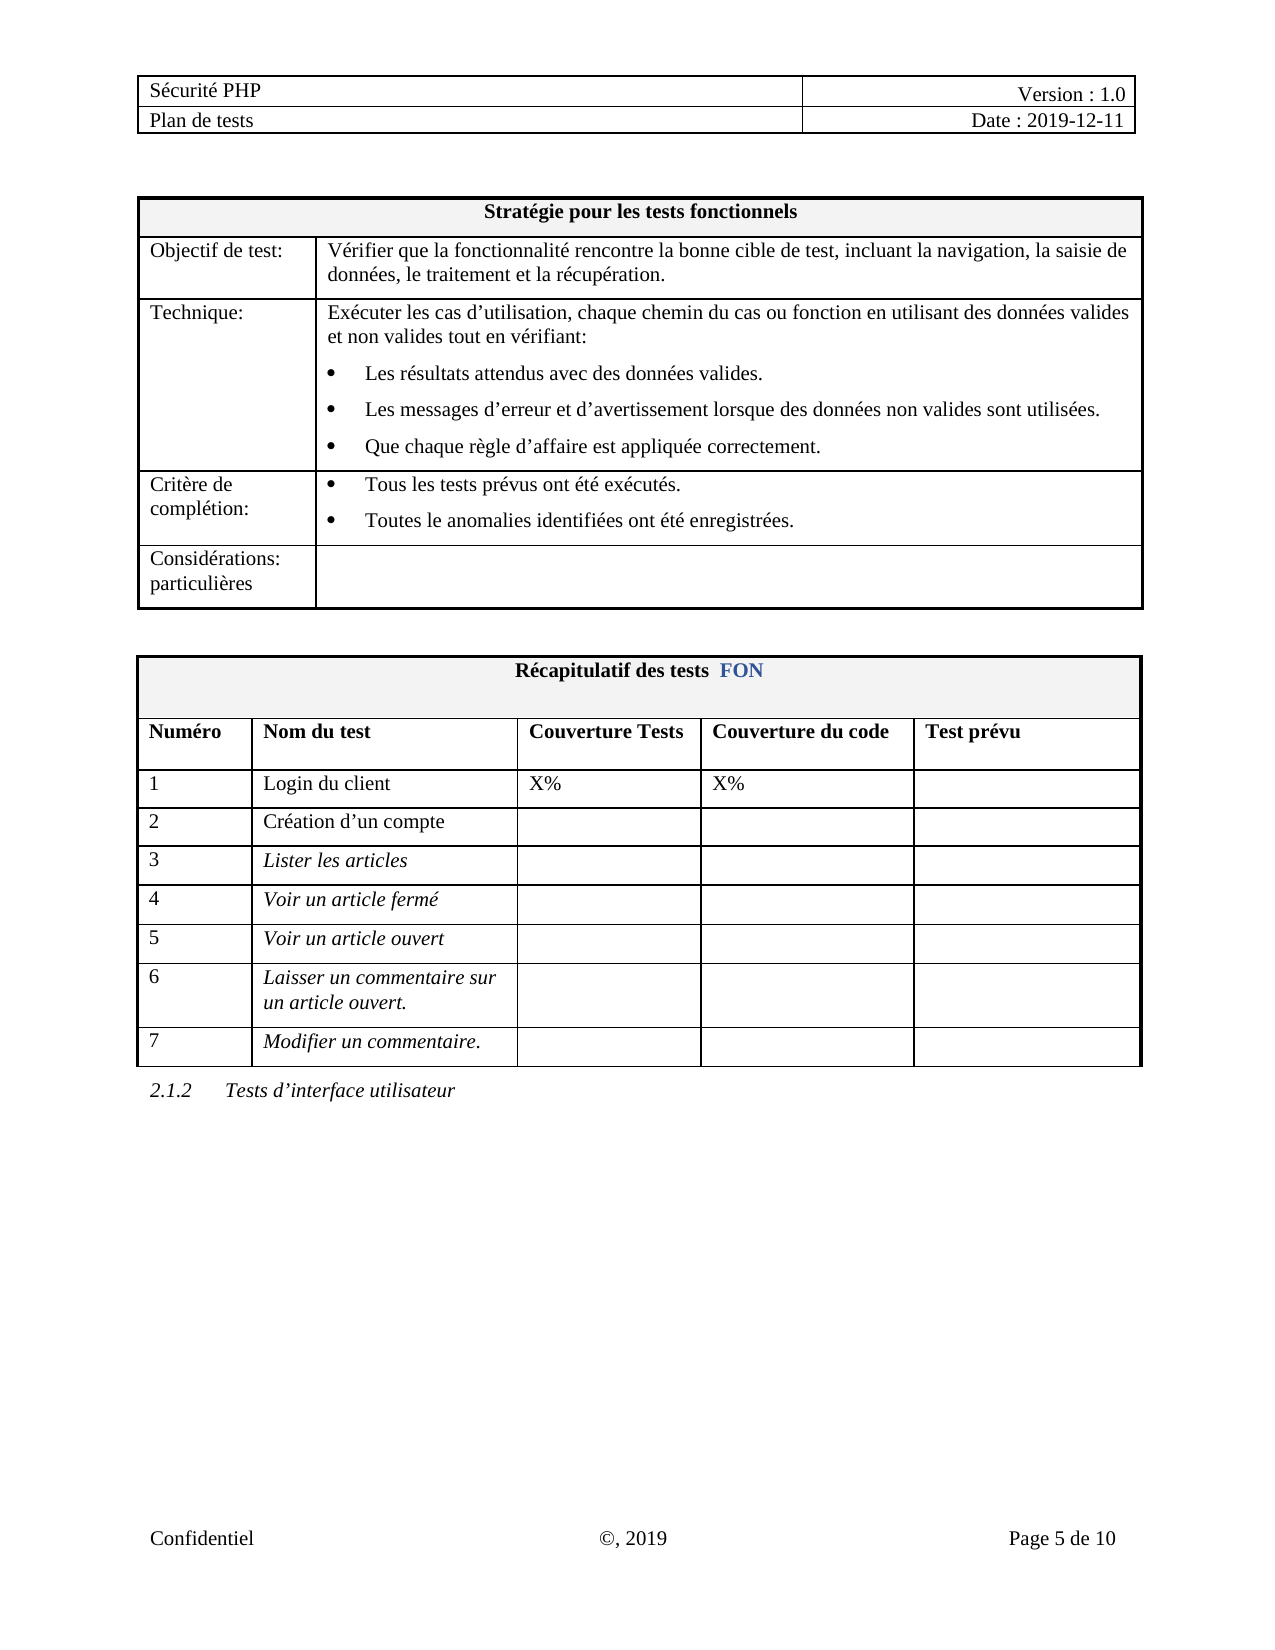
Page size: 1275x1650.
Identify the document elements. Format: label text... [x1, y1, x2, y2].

table_header Stratégie pour les tests fonctionnels [140, 200, 1141, 236]
table_cell Nom du test [253, 719, 517, 769]
table_cell X% [518, 771, 700, 807]
table_cell Création d’un compte [253, 809, 517, 845]
table_cell Modifier un commentaire. [253, 1028, 517, 1066]
table_cell 1 [139, 771, 251, 807]
table_cell [702, 847, 913, 884]
table_cell [518, 847, 700, 884]
table_cell 3 [139, 847, 251, 884]
table_cell [915, 1028, 1139, 1066]
subtitle Tests d’interface utilisateur [150, 1078, 1125, 1102]
table_cell [702, 809, 913, 845]
table_cell [915, 964, 1139, 1027]
table_cell Vérifier que la fonctionnalité rencontre la bonne cible de test, incluant la navigation, la saisie de données, le traitement et la récupération. [317, 238, 1141, 298]
table_cell [915, 925, 1139, 962]
table_cell [518, 886, 700, 923]
table_cell [702, 886, 913, 923]
table_cell Critère de complétion: [140, 472, 315, 545]
table_cell [702, 1028, 913, 1066]
table_header Récapitulatif des tests FON [139, 658, 1139, 717]
table_cell 4 [139, 886, 251, 923]
table_cell Login du client [253, 771, 517, 807]
table_cell Voir un article ouvert [253, 925, 517, 962]
table_cell 2 [139, 809, 251, 845]
table_cell Laisser un commentaire sur un article ouvert. [253, 964, 517, 1027]
table_cell Couverture du code [702, 719, 913, 769]
table_cell 5 [139, 925, 251, 962]
table_cell Considérations: particulières [140, 546, 315, 607]
table_cell [702, 964, 913, 1027]
table_cell 6 [139, 964, 251, 1027]
table_cell [518, 1028, 700, 1066]
table_cell [702, 925, 913, 962]
table_cell [915, 771, 1139, 807]
table_cell Technique: [140, 300, 315, 470]
table_cell Lister les articles [253, 847, 517, 884]
table_cell [518, 964, 700, 1027]
table_cell [915, 886, 1139, 923]
table_cell Numéro [139, 719, 251, 769]
table_cell 7 [139, 1028, 251, 1066]
table_cell [518, 809, 700, 845]
table_cell Tous les tests prévus ont été exécutés. Toutes le anomalies identifiées ont été enregistrées. [317, 472, 1141, 545]
table_cell Objectif de test: [140, 238, 315, 298]
table_cell [317, 546, 1141, 607]
table_cell Exécuter les cas d’utilisation, chaque chemin du cas ou fonction en utilisant des données valides et non valides tout en vérifiant: Les résultats attendus avec des données valides. Les messages d’erreur et d’avertissement lorsque des données non valides sont utilisées. Que chaque règle d’affaire est appliquée correctement. [317, 300, 1141, 470]
table_cell [915, 809, 1139, 845]
table_cell Test prévu [915, 719, 1139, 769]
table_cell [518, 925, 700, 962]
table_cell [915, 847, 1139, 884]
table_cell Voir un article fermé [253, 886, 517, 923]
table_cell Couverture Tests [518, 719, 700, 769]
table_cell X% [702, 771, 913, 807]
